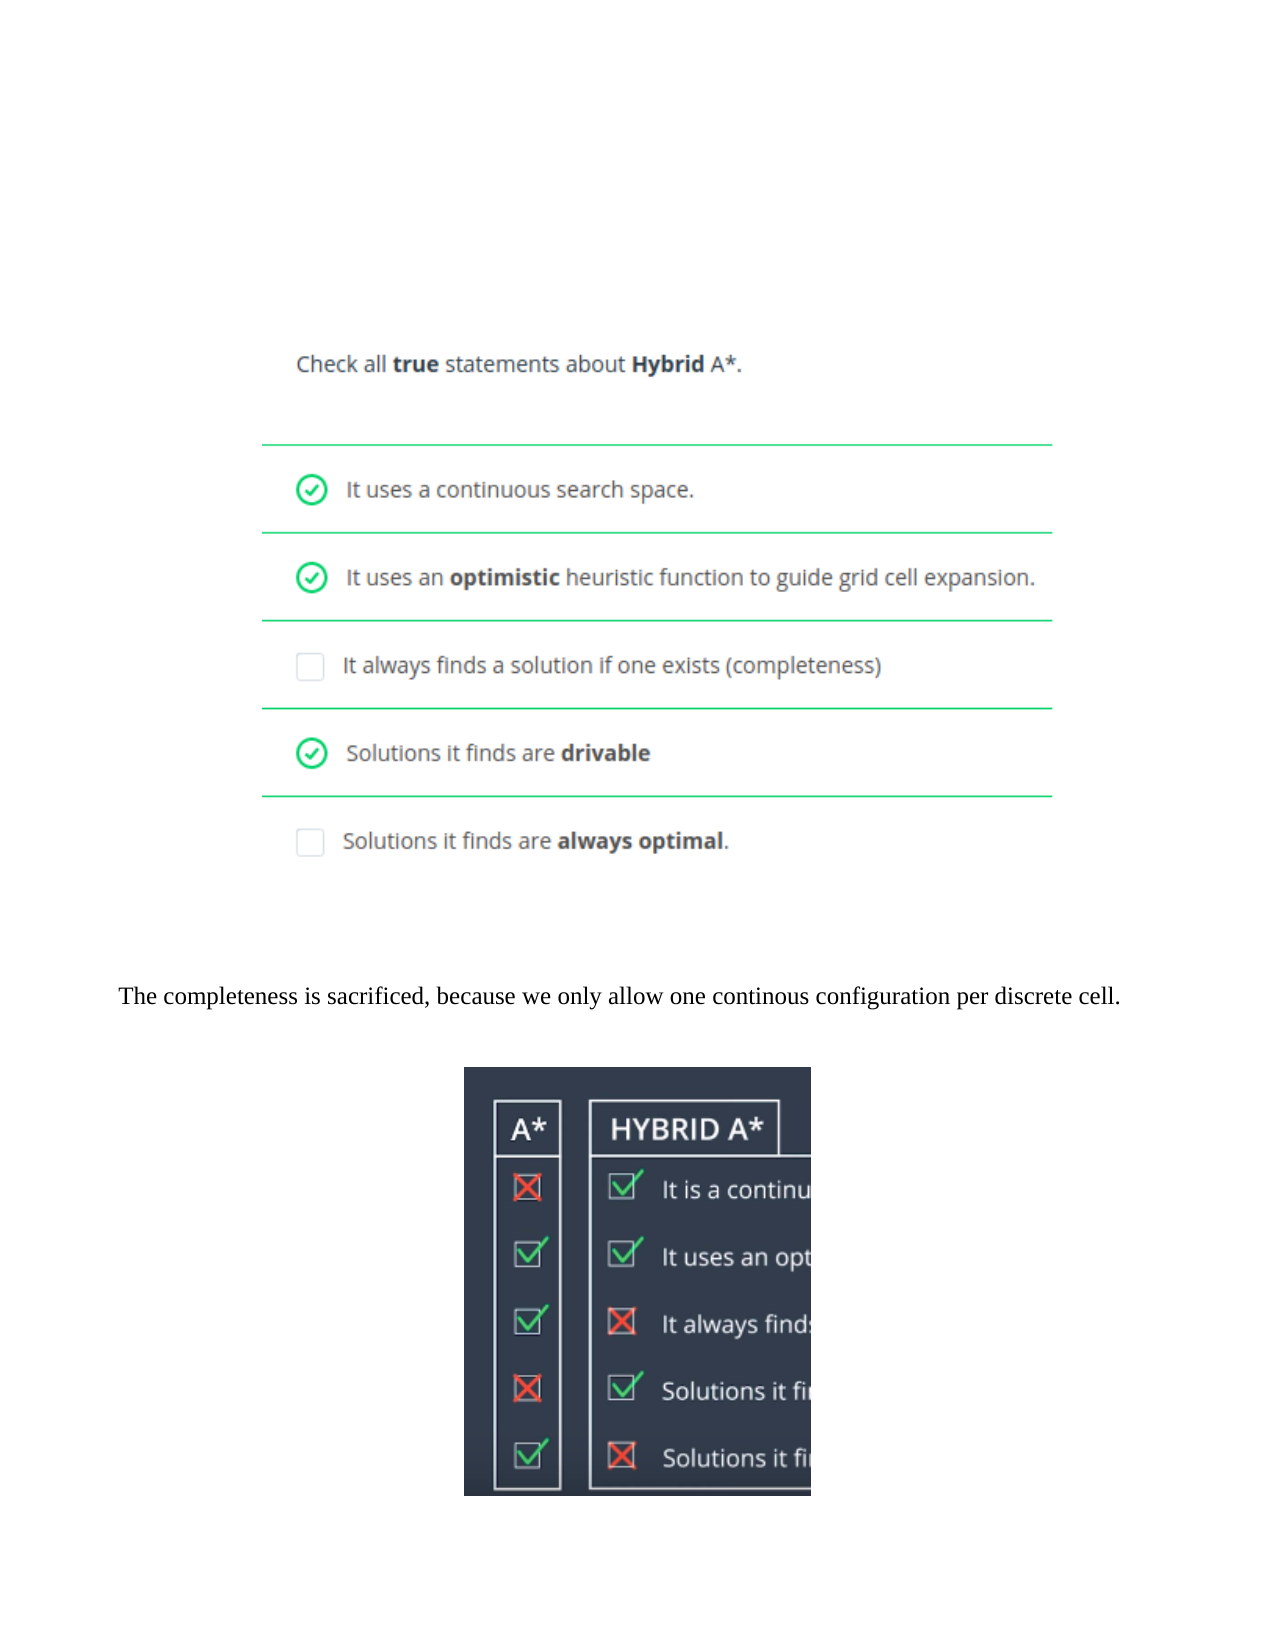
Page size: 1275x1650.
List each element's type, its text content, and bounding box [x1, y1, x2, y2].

picture [464, 1067, 811, 1496]
picture [262, 330, 1053, 868]
text The completeness is sacrificed, because we only allow one continous configuration per discrete cell. [118, 981, 1157, 1010]
